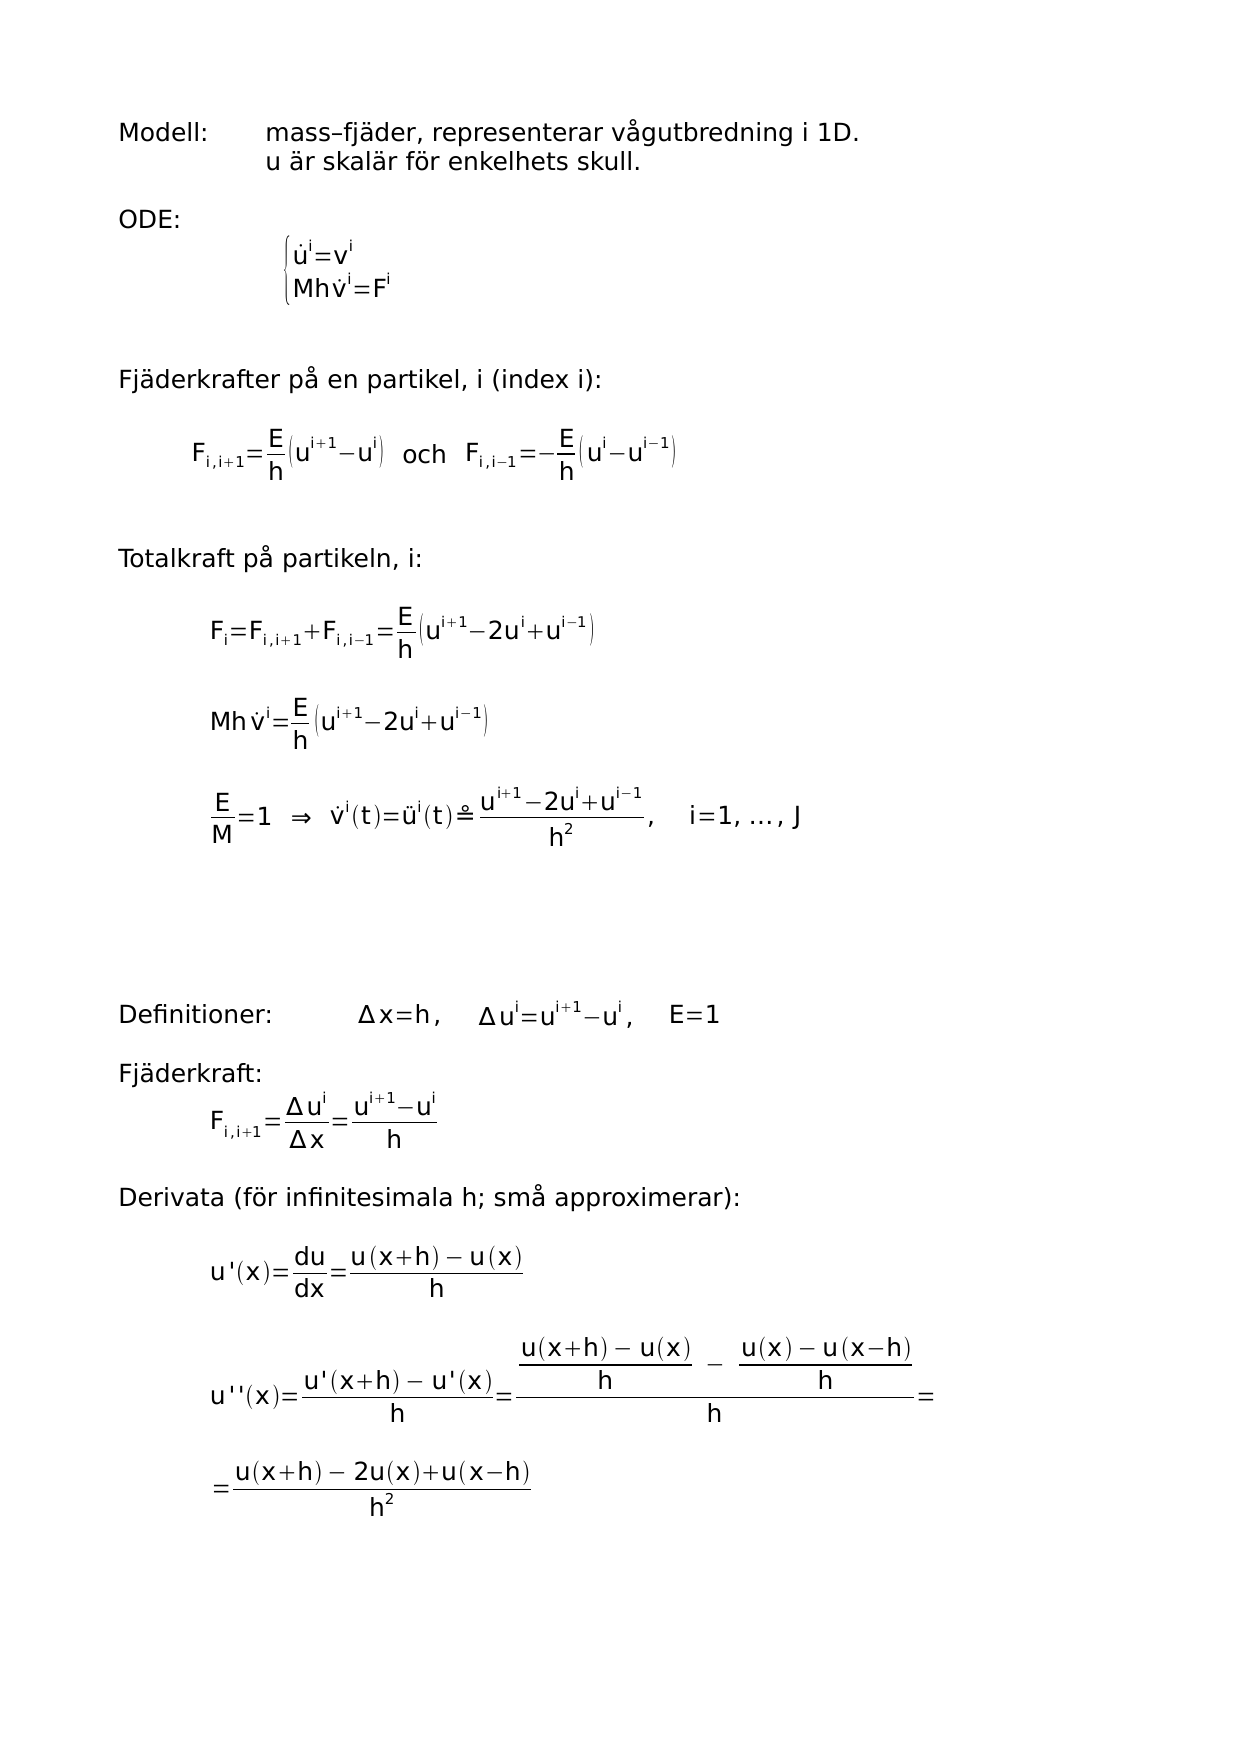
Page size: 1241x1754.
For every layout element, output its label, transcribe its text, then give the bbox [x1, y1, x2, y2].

text ⇒ [118, 784, 1122, 852]
text Fjäderkraft: [118, 1060, 1122, 1089]
text Totalkraft på partikeln, i: [118, 544, 1122, 573]
text Definitioner: [118, 998, 1122, 1031]
text Modell: mass–fjäder, representerar vågutbredning i 1D. [118, 118, 1122, 147]
text och [118, 424, 1122, 486]
text ODE: [118, 206, 1122, 235]
text Fjäderkrafter på en partikel, i (index i): [118, 365, 1122, 394]
text u är skalär för enkelhets skull. [118, 147, 1122, 176]
text Derivata (för infinitesimala h; små approximerar): [118, 1183, 1122, 1212]
